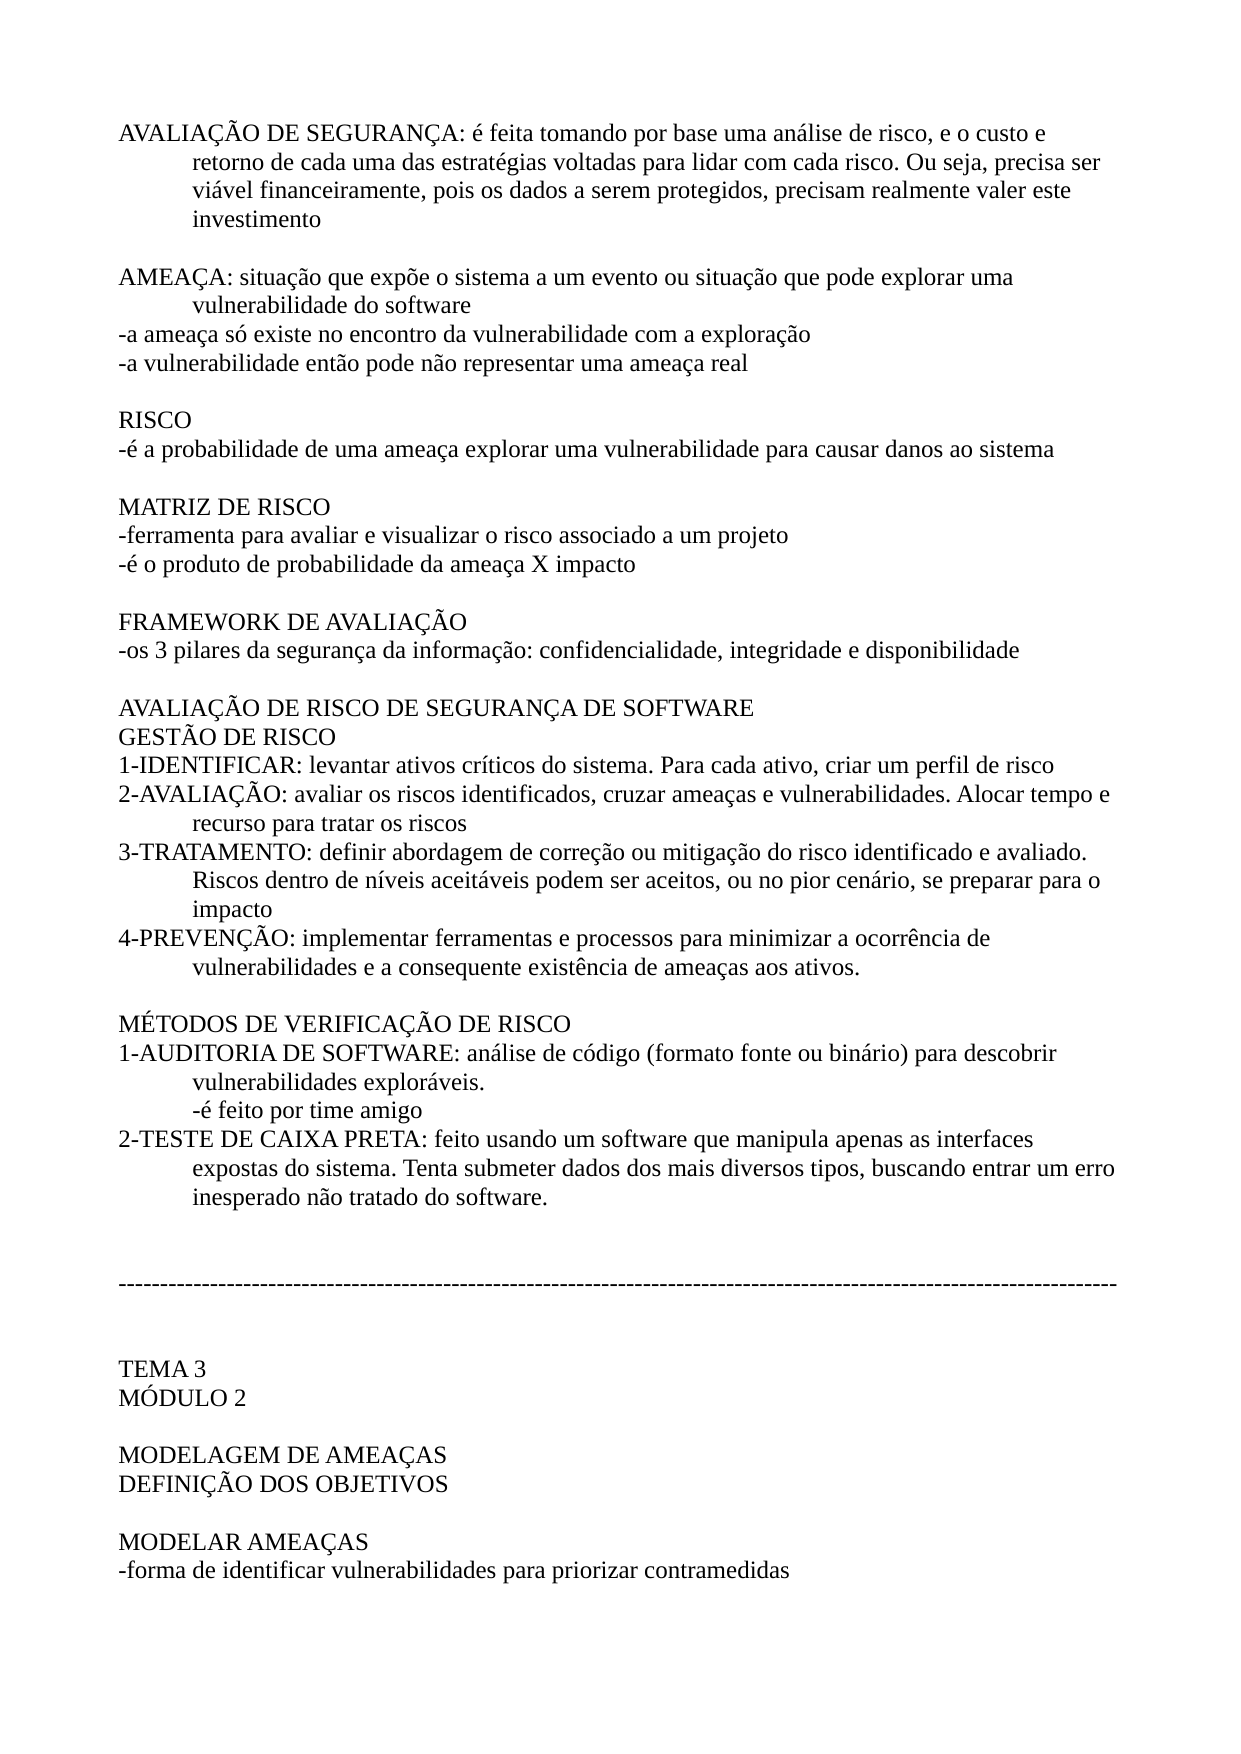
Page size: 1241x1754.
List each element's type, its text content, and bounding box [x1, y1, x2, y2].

text 4-PREVENÇÃO: implementar ferramentas e processos para minimizar a ocorrência de vulnerabilidades e a consequente existência de ameaças aos ativos. [118, 923, 1122, 981]
text MODELAR AMEAÇAS [118, 1527, 1122, 1556]
text MÉTODOS DE VERIFICAÇÃO DE RISCO [118, 1009, 1122, 1038]
text 2-AVALIAÇÃO: avaliar os riscos identificados, cruzar ameaças e vulnerabilidades. Alocar tempo e recurso para tratar os riscos [118, 779, 1122, 837]
text RISCO [118, 406, 1122, 434]
text FRAMEWORK DE AVALIAÇÃO [118, 607, 1122, 636]
text ------------------------------------------------------------------------------------------------------------------------ [118, 1268, 1122, 1297]
text 1-IDENTIFICAR: levantar ativos críticos do sistema. Para cada ativo, criar um perfil de risco [118, 751, 1122, 779]
text -os 3 pilares da segurança da informação: confidencialidade, integridade e disponibilidade [118, 636, 1122, 664]
text 2-TESTE DE CAIXA PRETA: feito usando um software que manipula apenas as interfaces expostas do sistema. Tenta submeter dados dos mais diversos tipos, buscando entrar um erro inesperado não tratado do software. [118, 1124, 1122, 1211]
text AMEAÇA: situação que expõe o sistema a um evento ou situação que pode explorar uma vulnerabilidade do software [118, 262, 1122, 319]
text -ferramenta para avaliar e visualizar o risco associado a um projeto [118, 521, 1122, 549]
text 3-TRATAMENTO: definir abordagem de correção ou mitigação do risco identificado e avaliado. Riscos dentro de níveis aceitáveis podem ser aceitos, ou no pior cenário, se preparar para o impacto [118, 837, 1122, 923]
text GESTÃO DE RISCO [118, 722, 1122, 751]
text MÓDULO 2 [118, 1383, 1122, 1412]
text MATRIZ DE RISCO [118, 492, 1122, 521]
text 1-AUDITORIA DE SOFTWARE: análise de código (formato fonte ou binário) para descobrir vulnerabilidades exploráveis. [118, 1038, 1122, 1096]
text AVALIAÇÃO DE SEGURANÇA: é feita tomando por base uma análise de risco, e o custo e retorno de cada uma das estratégias voltadas para lidar com cada risco. Ou seja, precisa ser viável financeiramente, pois os dados a serem protegidos, precisam realmente valer este investimento [118, 118, 1122, 233]
text -é o produto de probabilidade da ameaça X impacto [118, 549, 1122, 578]
text -forma de identificar vulnerabilidades para priorizar contramedidas [118, 1556, 1122, 1584]
text -a vulnerabilidade então pode não representar uma ameaça real [118, 348, 1122, 377]
text TEMA 3 [118, 1354, 1122, 1383]
text MODELAGEM DE AMEAÇAS [118, 1441, 1122, 1469]
text -a ameaça só existe no encontro da vulnerabilidade com a exploração [118, 319, 1122, 348]
text AVALIAÇÃO DE RISCO DE SEGURANÇA DE SOFTWARE [118, 693, 1122, 722]
text DEFINIÇÃO DOS OBJETIVOS [118, 1469, 1122, 1498]
text -é a probabilidade de uma ameaça explorar uma vulnerabilidade para causar danos ao sistema [118, 434, 1122, 463]
text -é feito por time amigo [118, 1096, 1122, 1124]
